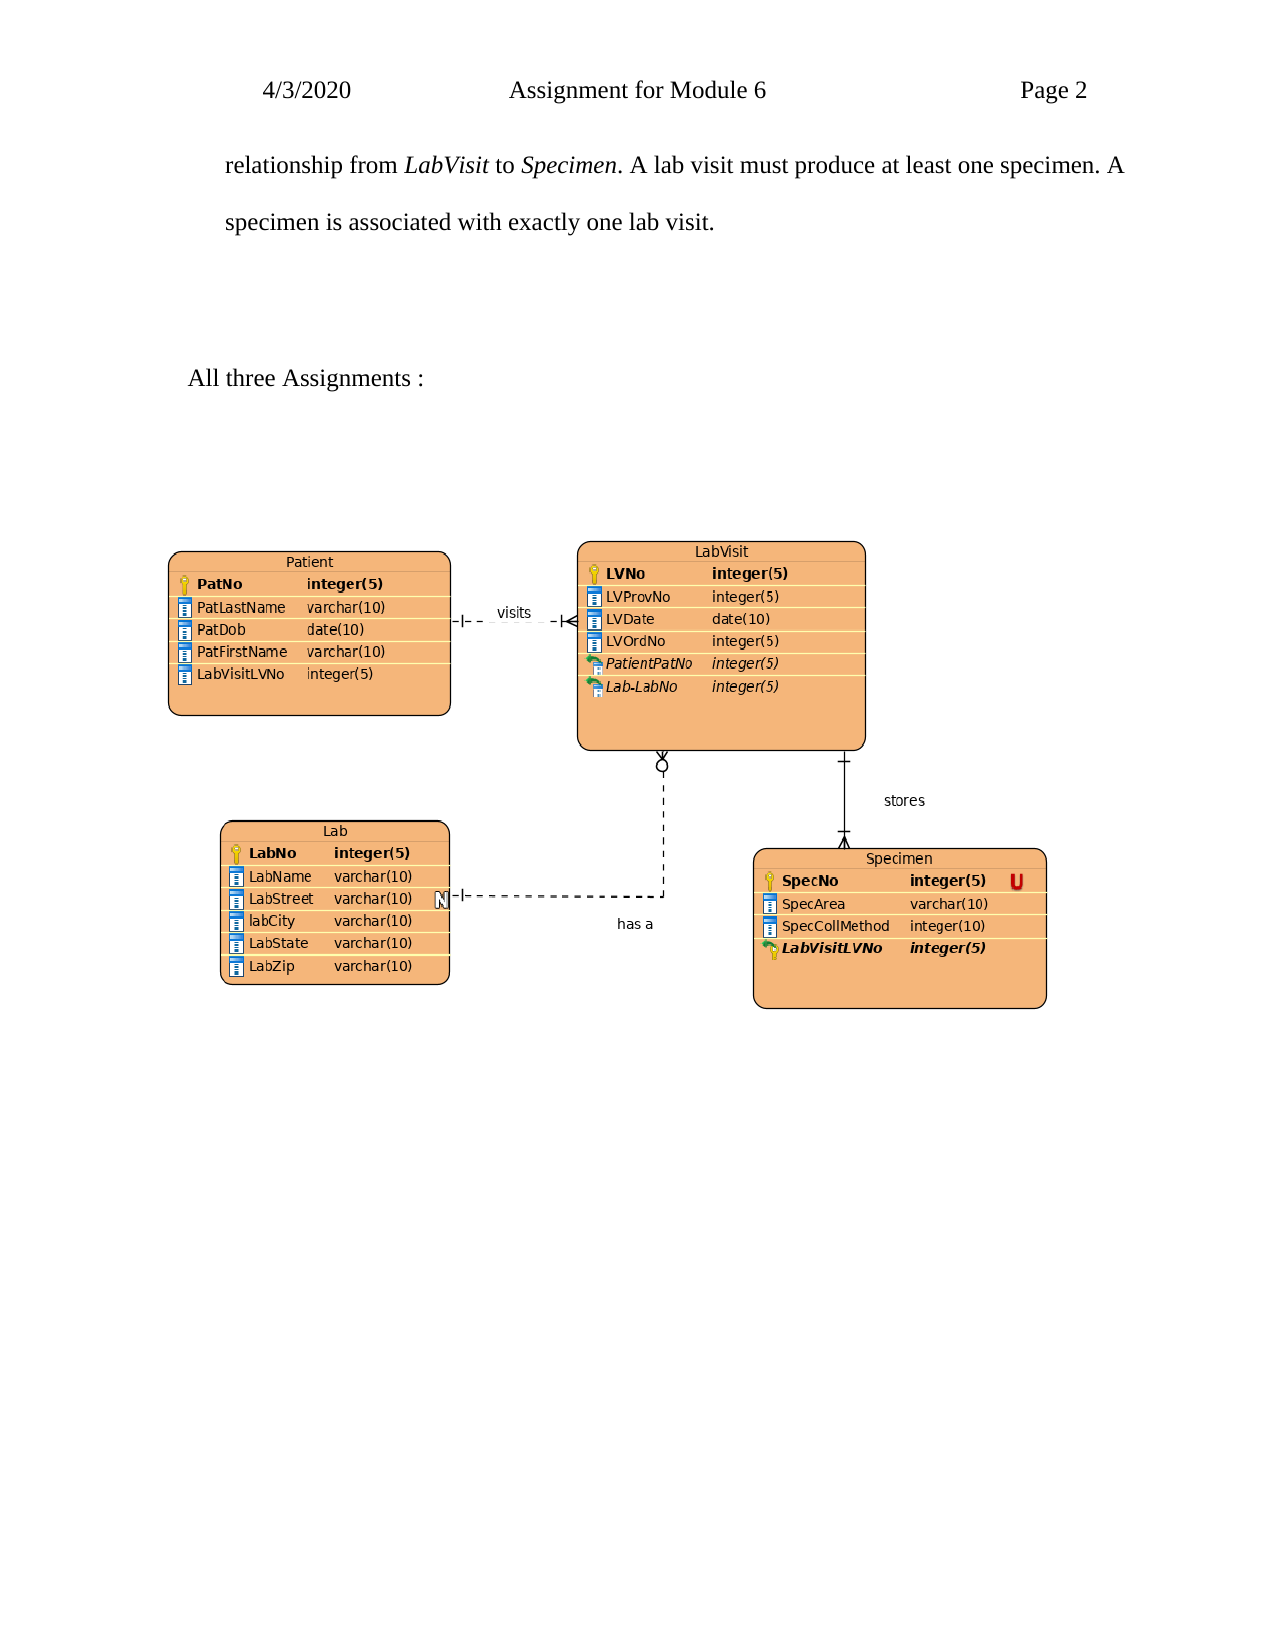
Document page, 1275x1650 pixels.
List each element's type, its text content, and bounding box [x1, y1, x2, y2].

picture [56, 478, 1275, 1108]
text All three Assignments : [187, 363, 1162, 392]
list relationship from LabVisit to Specimen. A lab visit must produce at least one specimen. A specimen is associated with exactly one lab visit. [187, 150, 1162, 236]
